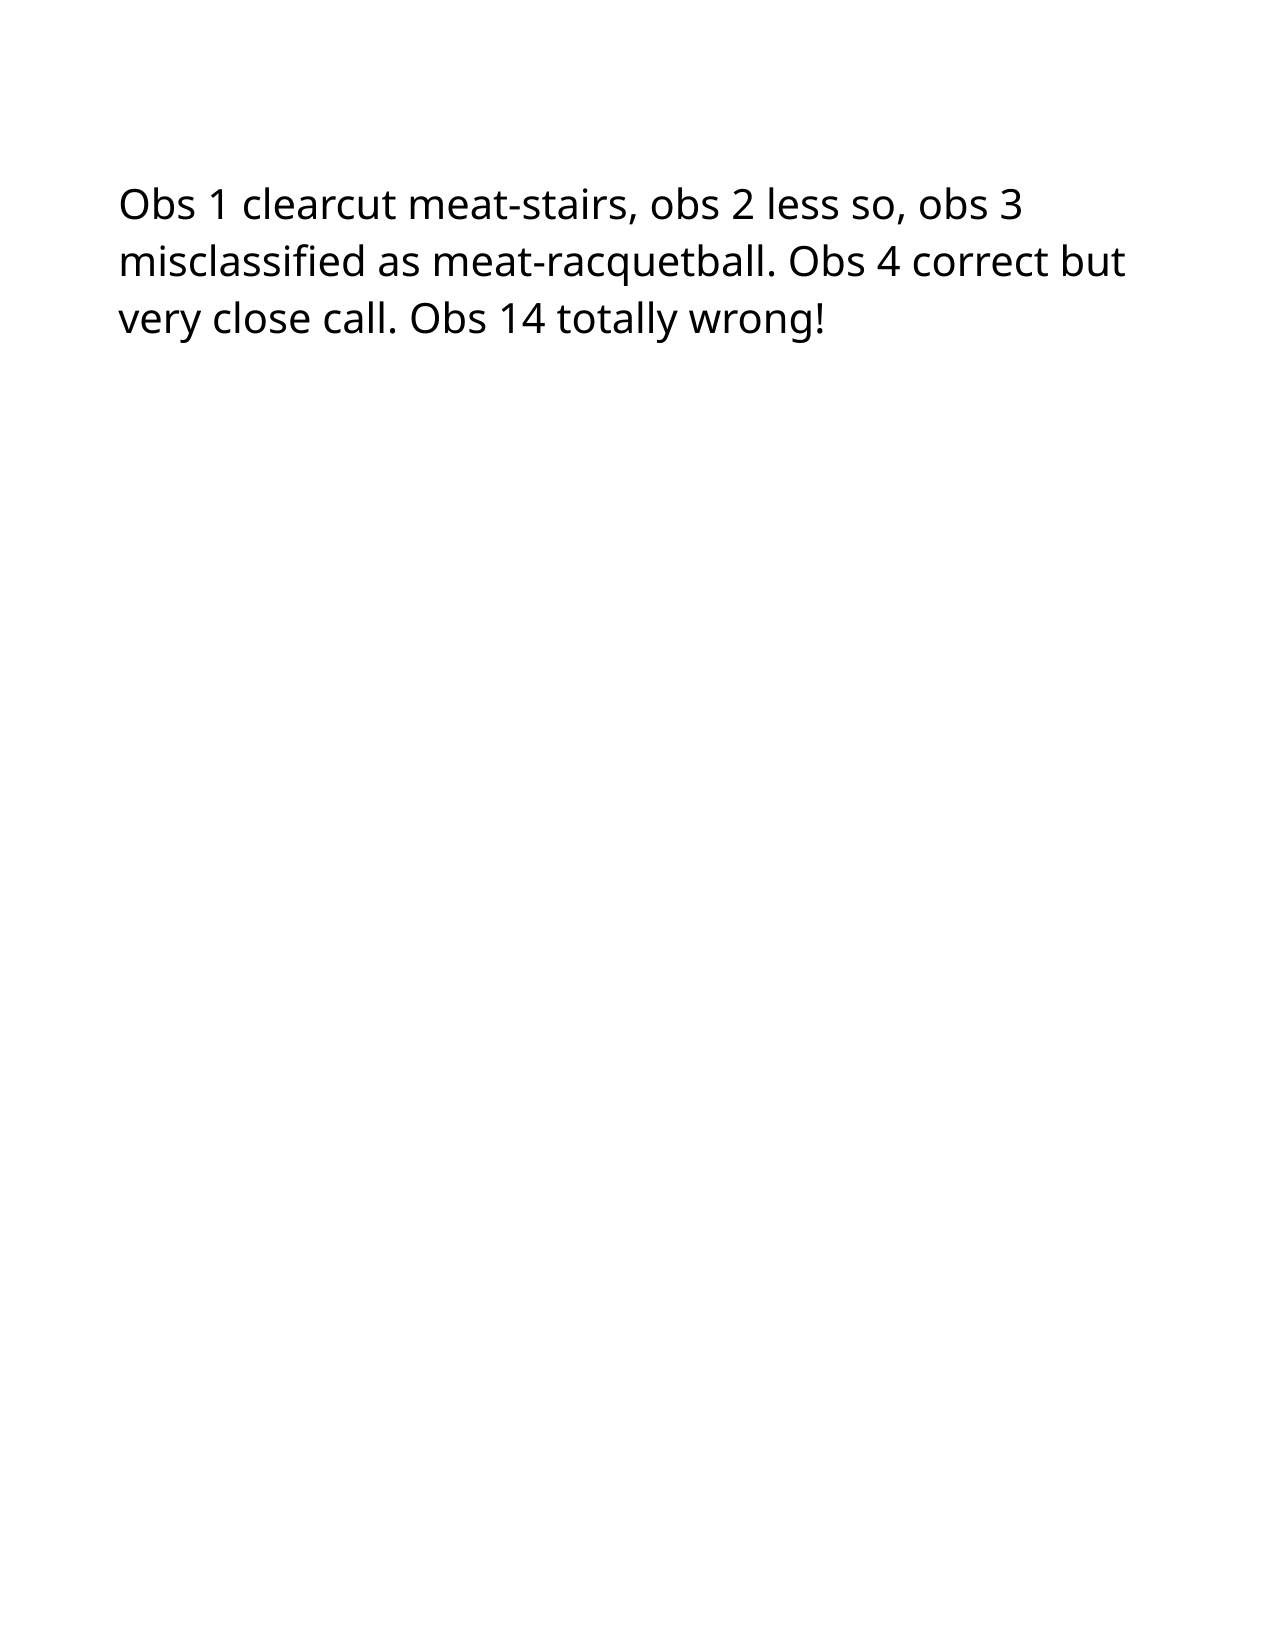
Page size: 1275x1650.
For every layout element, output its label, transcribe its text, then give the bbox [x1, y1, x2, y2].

text Obs 1 clearcut meat-stairs, obs 2 less so, obs 3 misclassified as meat-racquetball. Obs 4 correct but very close call. Obs 14 totally wrong! [118, 175, 1157, 345]
